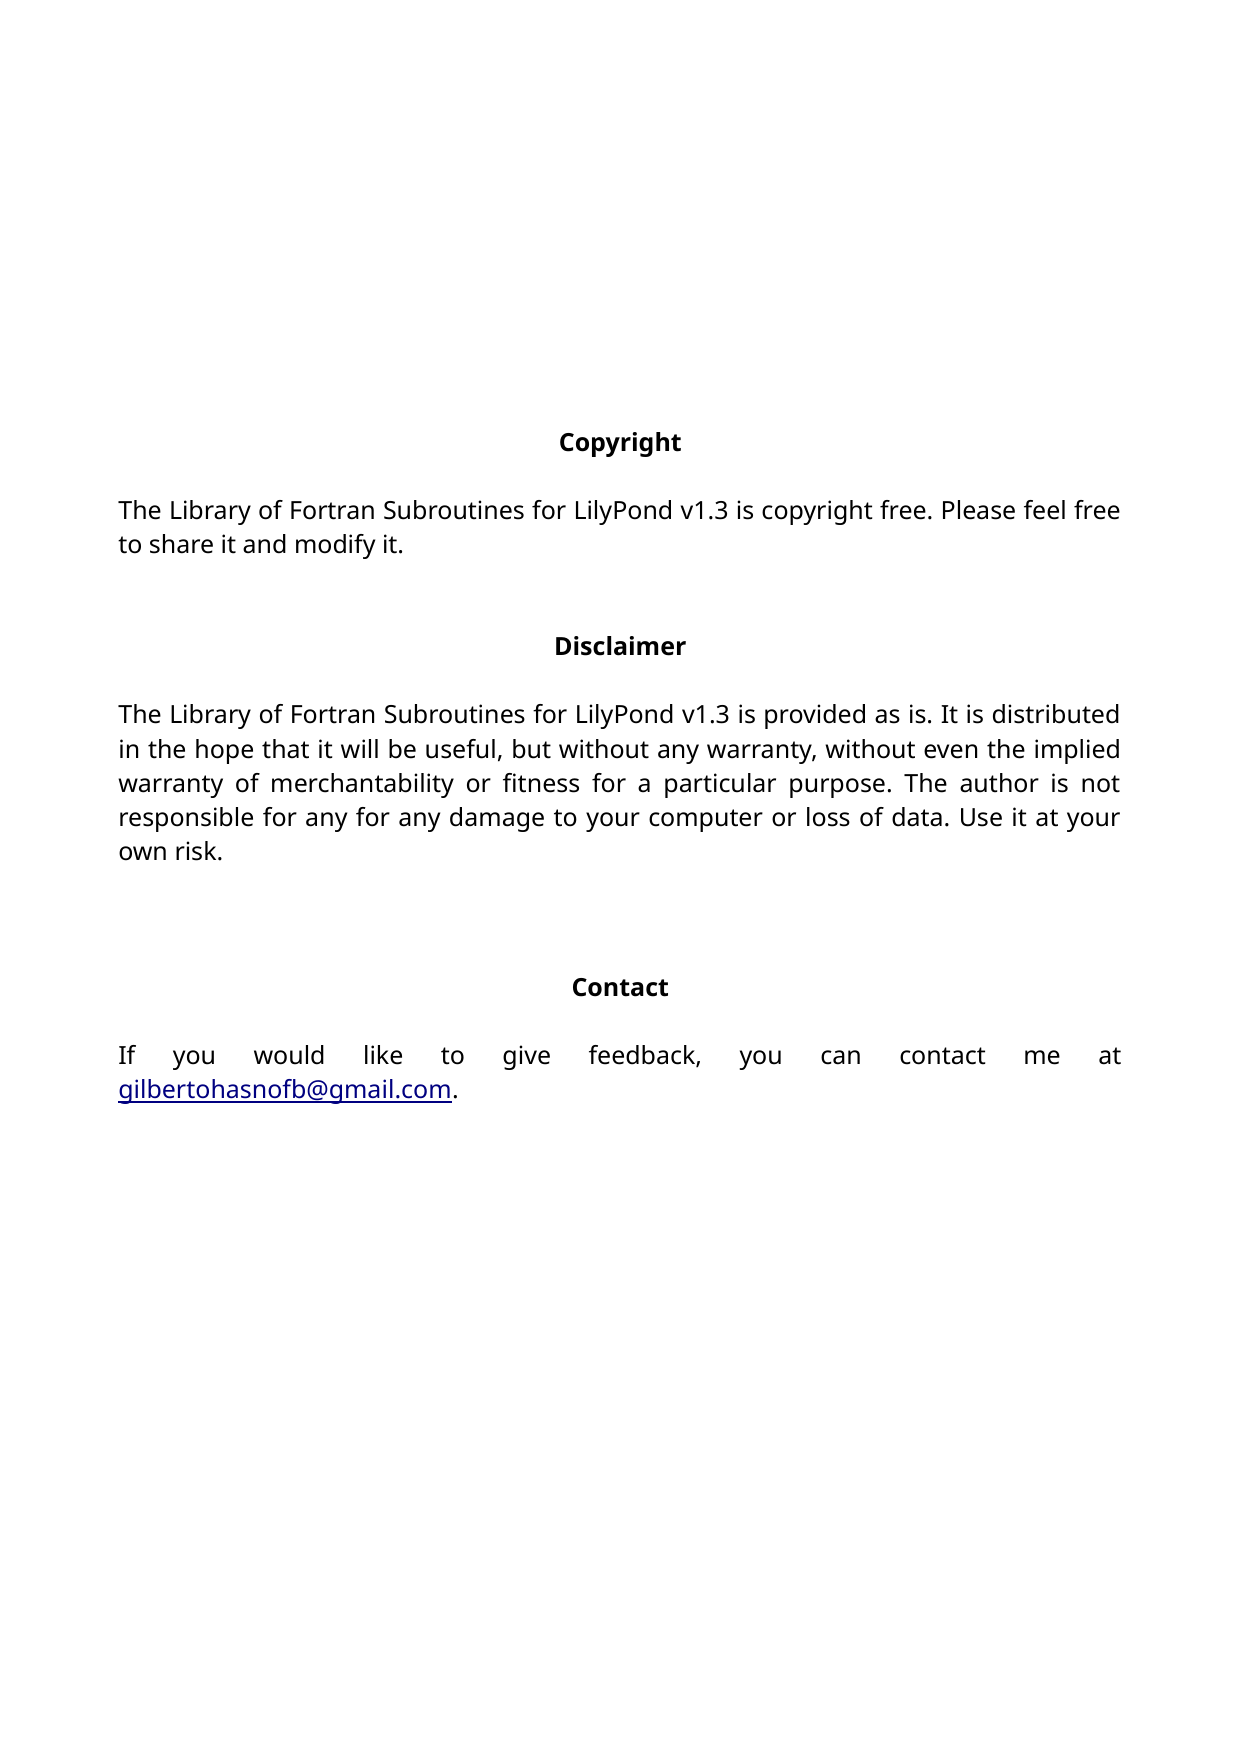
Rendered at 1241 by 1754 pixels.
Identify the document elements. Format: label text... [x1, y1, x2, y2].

text The Library of Fortran Subroutines for LilyPond v1.3 is provided as is. It is distributed in the hope that it will be useful, but without any warranty, without even the implied warranty of merchantability or fitness for a particular purpose. The author is not responsible for any for any damage to your computer or loss of data. Use it at your own risk. [118, 697, 1122, 867]
text The Library of Fortran Subroutines for LilyPond v1.3 is copyright free. Please feel free to share it and modify it. [118, 493, 1122, 561]
text Disclaimer [118, 629, 1122, 663]
text If you would like to give feedback, you can contact me at gilbertohasnofb@gmail.com. [118, 1038, 1122, 1106]
text Contact [118, 970, 1122, 1004]
text Copyright [118, 391, 1122, 459]
